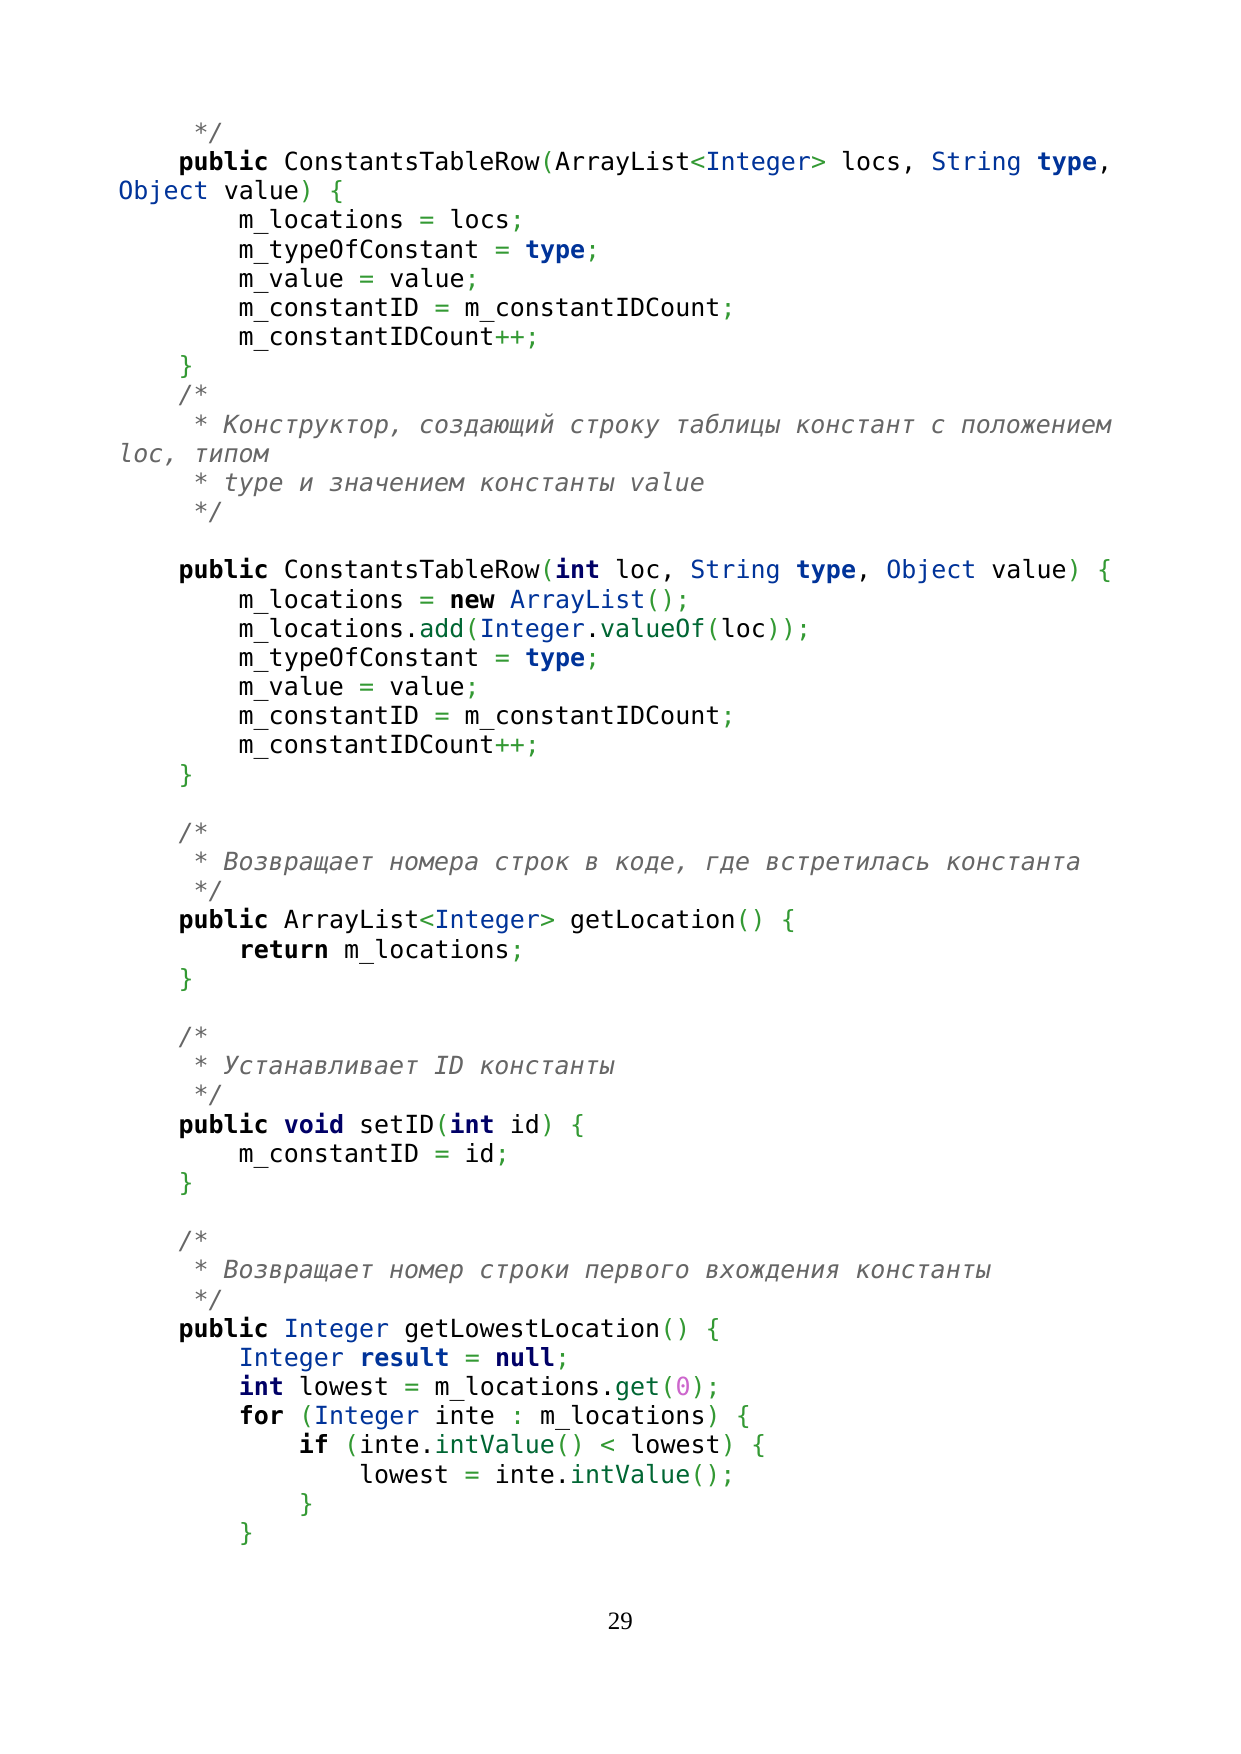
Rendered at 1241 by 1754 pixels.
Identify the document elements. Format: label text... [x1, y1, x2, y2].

text Integer result = null; [118, 1343, 1122, 1372]
text */ [118, 1081, 1122, 1110]
text /* [118, 1226, 1122, 1256]
text m_constantID = m_constantIDCount; [118, 293, 1122, 322]
text } [118, 1168, 1122, 1197]
text m_value = value; [118, 264, 1122, 293]
text } [118, 964, 1122, 993]
text if (inte.intValue() < lowest) { [118, 1431, 1122, 1460]
text * Устанавливает ID константы [118, 1051, 1122, 1081]
text m_typeOfConstant = type; [118, 235, 1122, 264]
text /* [118, 1022, 1122, 1051]
text return m_locations; [118, 935, 1122, 964]
text for (Integer inte : m_locations) { [118, 1401, 1122, 1431]
text lowest = inte.intValue(); [118, 1460, 1122, 1489]
text */ [118, 497, 1122, 526]
text } [118, 1489, 1122, 1518]
text m_locations.add(Integer.valueOf(loc)); [118, 614, 1122, 643]
text } [118, 351, 1122, 381]
text m_constantID = id; [118, 1139, 1122, 1168]
text * Конструктор, создающий строку таблицы констант с положением loc, типом [118, 410, 1122, 468]
text } [118, 760, 1122, 789]
text public Integer getLowestLocation() { [118, 1314, 1122, 1343]
text */ [118, 118, 1122, 147]
text m_locations = locs; [118, 206, 1122, 235]
text int lowest = m_locations.get(0); [118, 1372, 1122, 1401]
text m_constantID = m_constantIDCount; [118, 701, 1122, 731]
text /* [118, 818, 1122, 847]
text m_constantIDCount++; [118, 322, 1122, 351]
text /* [118, 381, 1122, 410]
text public void setID(int id) { [118, 1110, 1122, 1139]
text m_constantIDCount++; [118, 731, 1122, 760]
text */ [118, 1285, 1122, 1314]
text } [118, 1518, 1122, 1547]
text public ConstantsTableRow(int loc, String type, Object value) { [118, 556, 1122, 585]
text m_value = value; [118, 672, 1122, 701]
text public ArrayList<Integer> getLocation() { [118, 906, 1122, 935]
text * type и значением константы value [118, 468, 1122, 497]
text m_locations = new ArrayList(); [118, 585, 1122, 614]
text */ [118, 876, 1122, 906]
text * Возвращает номер строки первого вхождения константы [118, 1256, 1122, 1285]
text m_typeOfConstant = type; [118, 643, 1122, 672]
text public ConstantsTableRow(ArrayList<Integer> locs, String type, Object value) { [118, 147, 1122, 206]
text * Возвращает номера строк в коде, где встретилась константа [118, 847, 1122, 876]
